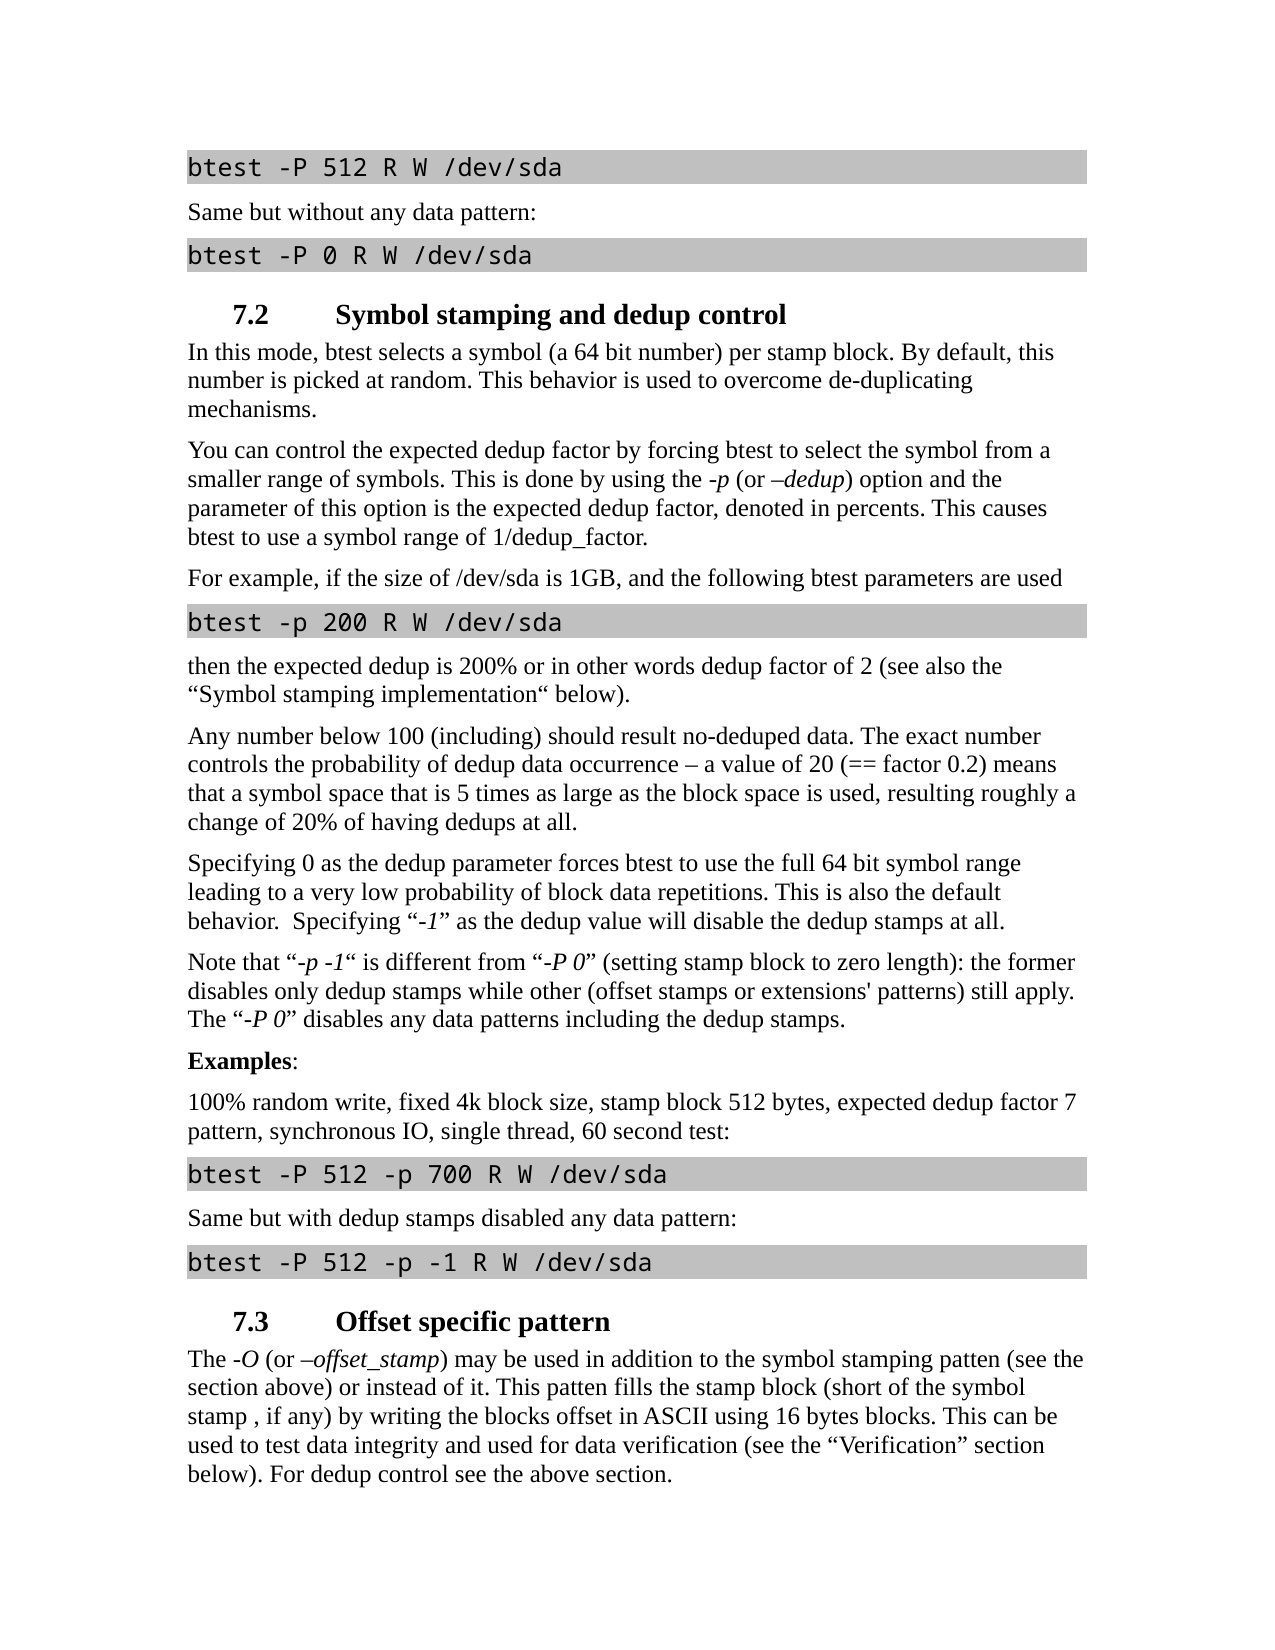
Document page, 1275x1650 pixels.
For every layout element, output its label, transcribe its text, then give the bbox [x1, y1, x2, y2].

text btest -P 512 -p -1 R W /dev/sda [187, 1245, 1087, 1279]
text Any number below 100 (including) should result no-deduped data. The exact number controls the probability of dedup data occurrence – a value of 20 (== factor 0.2) means that a symbol space that is 5 times as large as the block space is used, resulting roughly a change of 20% of having dedups at all. [187, 721, 1087, 836]
text then the expected dedup is 200% or in other words dedup factor of 2 (see also the “Symbol stamping implementation“ below). [187, 651, 1087, 708]
text In this mode, btest selects a symbol (a 64 bit number) per stamp block. By default, this number is picked at random. This behavior is used to overcome de-duplicating mechanisms. [187, 337, 1087, 423]
text You can control the expected dedup factor by forcing btest to select the symbol from a smaller range of symbols. This is done by using the -p (or –dedup) option and the parameter of this option is the expected dedup factor, denoted in percents. This causes btest to use a symbol range of 1/dedup_factor. [187, 435, 1087, 550]
text btest -p 200 R W /dev/sda [187, 604, 1087, 638]
subtitle Offset specific pattern [225, 1304, 1087, 1337]
text btest -P 0 R W /dev/sda [187, 238, 1087, 272]
text For example, if the size of /dev/sda is 1GB, and the following btest parameters are used [187, 563, 1087, 592]
text Same but with dedup stamps disabled any data pattern: [187, 1203, 1087, 1232]
text The -O (or –offset_stamp) may be used in addition to the symbol stamping patten (see the section above) or instead of it. This patten fills the stamp block (short of the symbol stamp , if any) by writing the blocks offset in ASCII using 16 bytes blocks. This can be used to test data integrity and used for data verification (see the “Verification” section below). For dedup control see the above section. [187, 1344, 1087, 1487]
text Specifying 0 as the dedup parameter forces btest to use the full 64 bit symbol range leading to a very low probability of block data repetitions. This is also the default behavior. Specifying “-1” as the dedup value will disable the dedup stamps at all. [187, 848, 1087, 934]
text Same but without any data pattern: [187, 197, 1087, 225]
text 100% random write, fixed 4k block size, stamp block 512 bytes, expected dedup factor 7 pattern, synchronous IO, single thread, 60 second test: [187, 1087, 1087, 1144]
text btest -P 512 R W /dev/sda [187, 150, 1087, 184]
text Note that “-p -1“ is different from “-P 0” (setting stamp block to zero length): the former disables only dedup stamps while other (offset stamps or extensions' patterns) still apply. The “-P 0” disables any data patterns including the dedup stamps. [187, 947, 1087, 1033]
text btest -P 512 -p 700 R W /dev/sda [187, 1157, 1087, 1191]
subtitle Symbol stamping and dedup control [225, 297, 1087, 330]
text Examples: [187, 1046, 1087, 1074]
